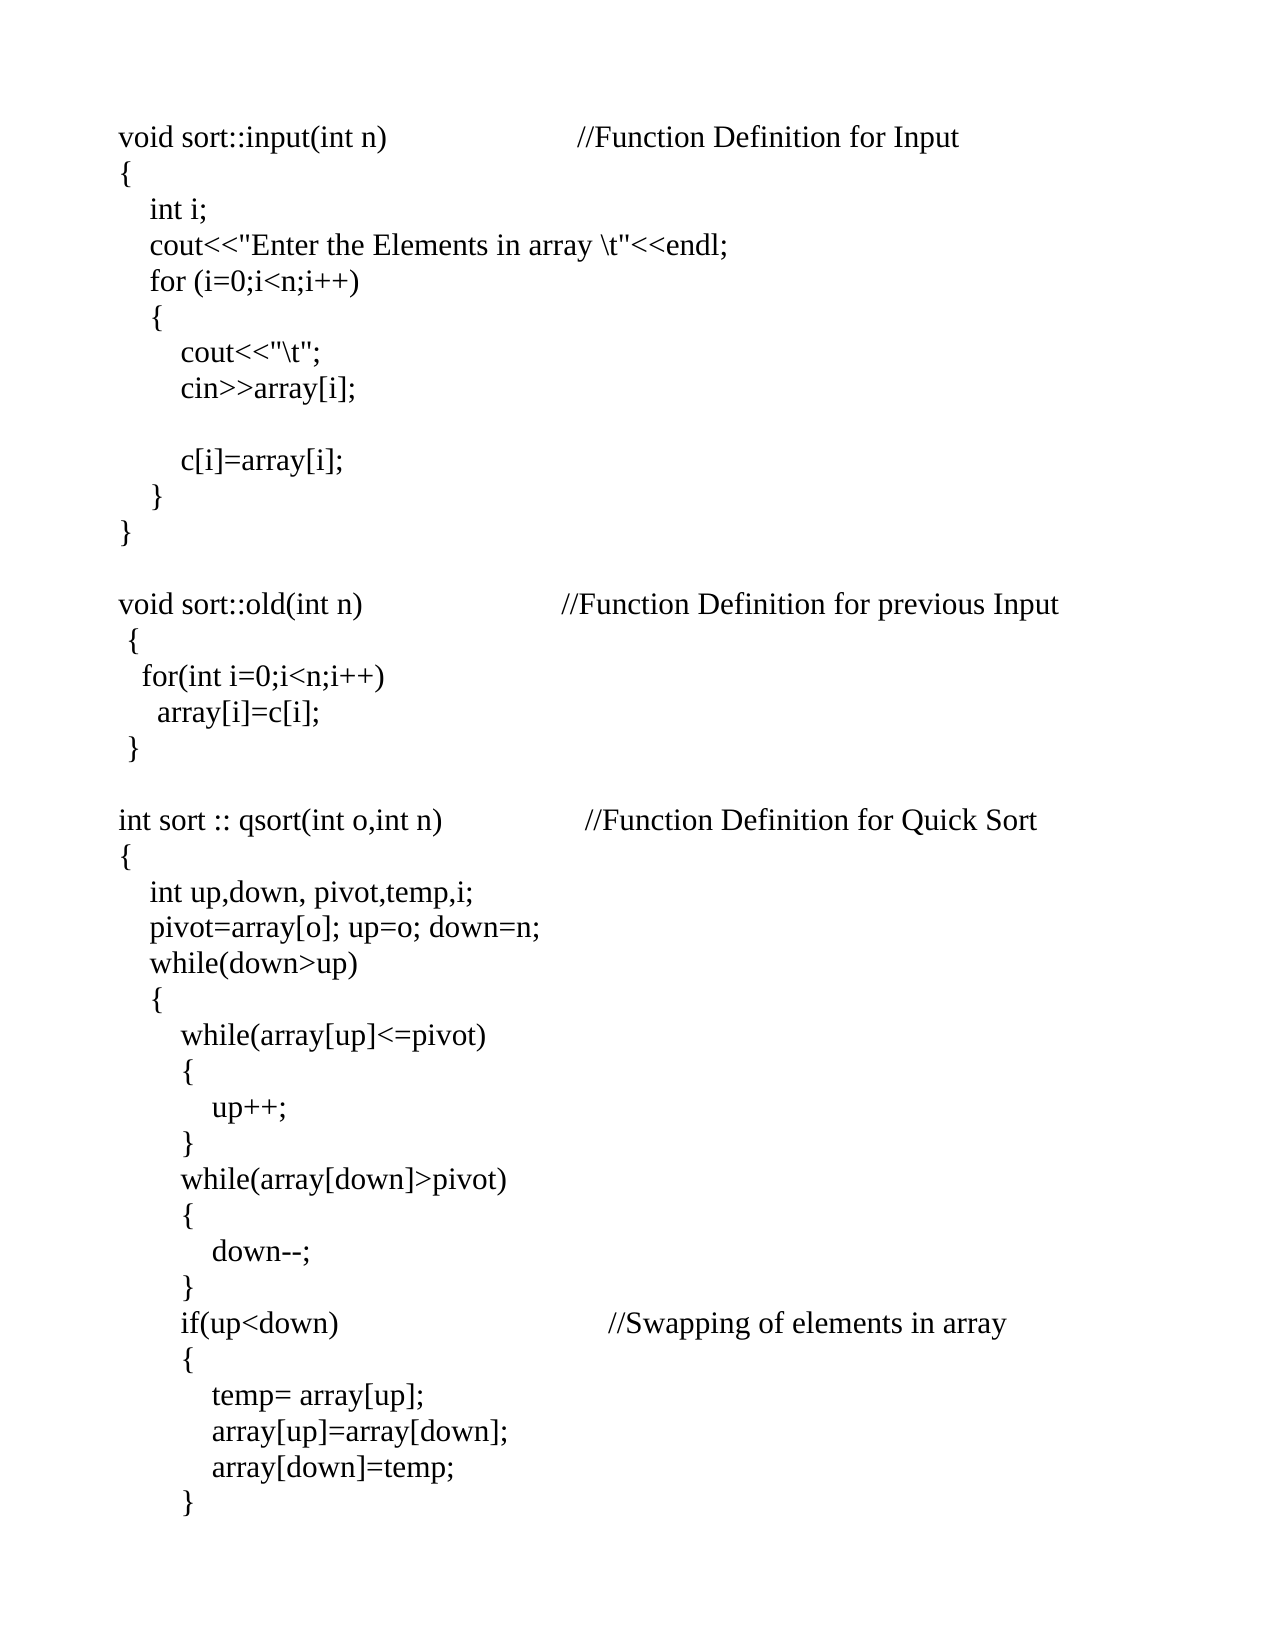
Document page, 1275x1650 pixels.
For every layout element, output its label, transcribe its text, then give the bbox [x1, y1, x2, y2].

text int i; [118, 190, 1157, 226]
text void sort::old(int n) //Function Definition for previous Input [118, 585, 1157, 621]
text } [118, 477, 1157, 513]
text array[down]=temp; [118, 1448, 1157, 1484]
text for(int i=0;i<n;i++) [118, 657, 1157, 693]
text int sort :: qsort(int o,int n) //Function Definition for Quick Sort [118, 801, 1157, 837]
text } [118, 1268, 1157, 1304]
text int up,down, pivot,temp,i; [118, 873, 1157, 909]
text while(down>up) [118, 945, 1157, 981]
text { [118, 837, 1157, 873]
text { [118, 154, 1157, 190]
text pivot=array[o]; up=o; down=n; [118, 909, 1157, 945]
text { [118, 298, 1157, 334]
text cout<<"Enter the Elements in array \t"<<endl; [118, 226, 1157, 262]
text for (i=0;i<n;i++) [118, 262, 1157, 298]
text { [118, 1196, 1157, 1232]
text array[i]=c[i]; [118, 693, 1157, 729]
text cout<<"\t"; [118, 334, 1157, 370]
text } [118, 513, 1157, 549]
text temp= array[up]; [118, 1376, 1157, 1412]
text down--; [118, 1232, 1157, 1268]
text void sort::input(int n) //Function Definition for Input [118, 118, 1157, 154]
text while(array[down]>pivot) [118, 1160, 1157, 1196]
text c[i]=array[i]; [118, 442, 1157, 477]
text } [118, 1124, 1157, 1160]
text } [118, 1484, 1157, 1520]
text { [118, 981, 1157, 1017]
text array[up]=array[down]; [118, 1412, 1157, 1448]
text { [118, 621, 1157, 657]
text { [118, 1052, 1157, 1088]
text } [118, 729, 1157, 765]
text while(array[up]<=pivot) [118, 1017, 1157, 1052]
text up++; [118, 1088, 1157, 1124]
text if(up<down) //Swapping of elements in array [118, 1304, 1157, 1340]
text cin>>array[i]; [118, 370, 1157, 406]
text { [118, 1340, 1157, 1376]
